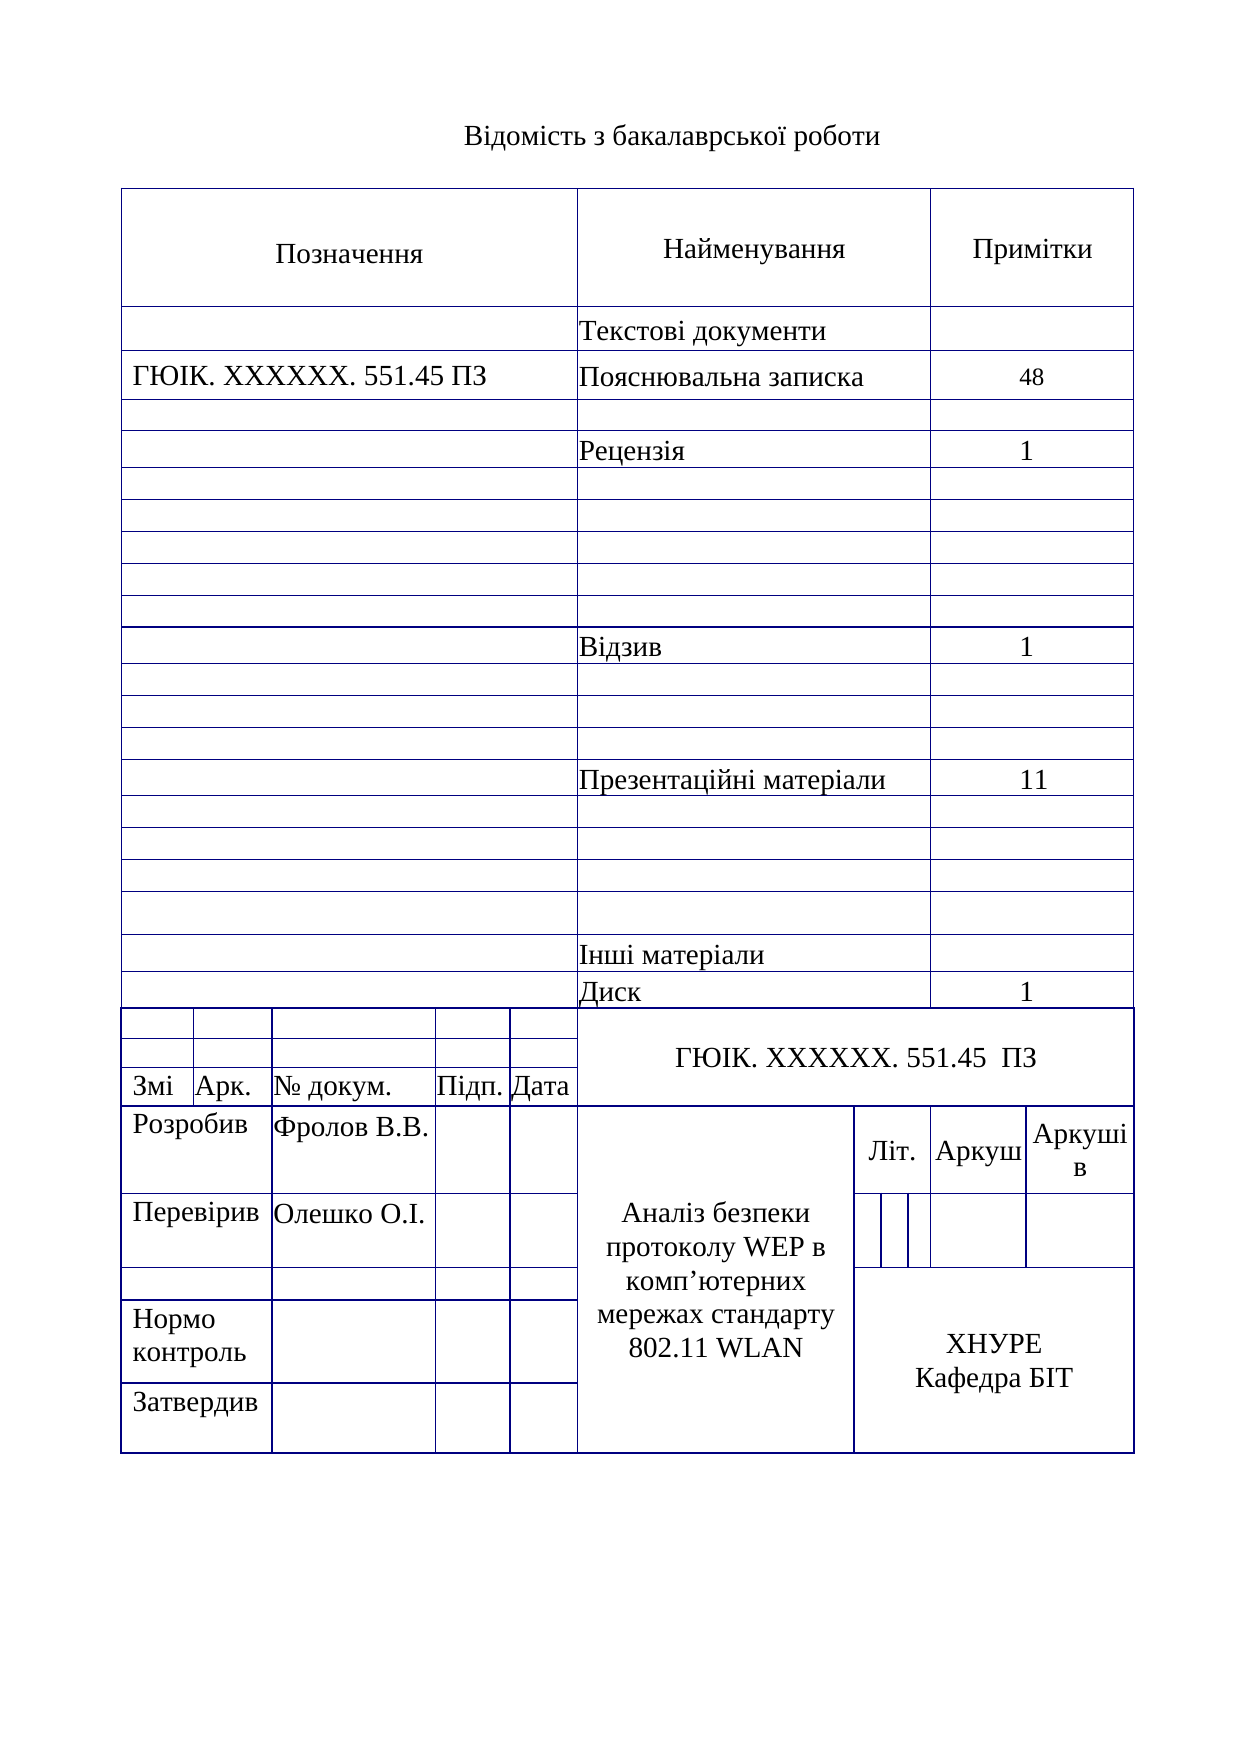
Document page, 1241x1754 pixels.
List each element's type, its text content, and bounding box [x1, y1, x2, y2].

table_cell [273, 1039, 435, 1067]
table_cell [931, 796, 1133, 827]
table_cell ГЮІК. ХХХХХХ. 551.45 ПЗ [578, 1009, 1133, 1105]
table_cell Рецензія [578, 431, 930, 467]
table_cell [122, 468, 577, 499]
table_cell Розробив [122, 1107, 271, 1193]
table_cell [578, 564, 930, 594]
table_cell [436, 1009, 509, 1038]
table_cell [273, 1009, 435, 1038]
table_cell Текстові документи [578, 307, 930, 350]
table_cell [931, 860, 1133, 891]
table_cell [931, 664, 1133, 695]
table_cell [436, 1268, 509, 1299]
table_header Примітки [931, 189, 1133, 306]
table_cell Підп. [436, 1068, 509, 1105]
table_cell [578, 860, 930, 891]
table_cell Дата [511, 1068, 577, 1105]
table_cell Презентаційні матеріали [578, 760, 930, 795]
table_cell Літ. [855, 1107, 930, 1193]
table_cell [511, 1194, 577, 1267]
table_cell [511, 1384, 577, 1452]
table_cell [511, 1009, 577, 1038]
table_cell [273, 1268, 435, 1299]
table_cell [436, 1039, 509, 1067]
table_cell [122, 1039, 193, 1067]
table_cell [122, 307, 577, 350]
table_cell [122, 1268, 271, 1299]
table_cell [931, 596, 1133, 626]
table_cell [273, 1384, 435, 1452]
table_cell [511, 1268, 577, 1299]
table_cell [122, 796, 577, 827]
table_cell [931, 468, 1133, 499]
table_cell [1027, 1194, 1133, 1267]
table_cell [122, 828, 577, 859]
table_cell [578, 828, 930, 859]
table_cell [194, 1039, 271, 1067]
table_cell [436, 1301, 509, 1382]
table_cell [909, 1194, 930, 1267]
table_cell ГЮІК. ХХХХХХ. 551.45 ПЗ [122, 351, 577, 398]
table_cell [436, 1194, 509, 1267]
table_cell [931, 564, 1133, 594]
table_cell [436, 1107, 509, 1193]
table_cell [931, 935, 1133, 971]
table_cell Відзив [578, 628, 930, 663]
table_cell Нормо контроль [122, 1301, 271, 1382]
table_cell 48 [931, 351, 1133, 398]
table_cell [122, 564, 577, 594]
table_cell Арк. [194, 1068, 271, 1105]
table_cell [578, 892, 930, 934]
table_cell [855, 1194, 880, 1267]
table_cell [122, 500, 577, 531]
table_cell 1 [931, 972, 1133, 1007]
table_cell [511, 1107, 577, 1193]
table_cell [122, 664, 577, 695]
table_cell № докум. [273, 1068, 435, 1105]
table_cell [931, 400, 1133, 430]
table_cell [436, 1384, 509, 1452]
table_cell [882, 1194, 907, 1267]
table_cell [931, 532, 1133, 563]
table_cell [122, 532, 577, 563]
table_cell Затвердив [122, 1384, 271, 1452]
table_cell [122, 1009, 193, 1038]
table_cell [931, 728, 1133, 759]
table_cell Пояснювальна записка [578, 351, 930, 398]
table_cell [122, 972, 577, 1007]
table_cell [122, 935, 577, 971]
table_cell Аркуш [931, 1107, 1025, 1193]
table_cell [931, 500, 1133, 531]
table_header Позначення [122, 189, 577, 306]
table_cell Диск [578, 972, 930, 1007]
table_cell [578, 468, 930, 499]
table_cell [931, 892, 1133, 934]
table_cell [122, 728, 577, 759]
table_cell Інші матеріали [578, 935, 930, 971]
table_cell [578, 532, 930, 563]
table_cell [122, 431, 577, 467]
table_cell [122, 596, 577, 626]
table_cell [511, 1039, 577, 1067]
table_cell [578, 500, 930, 531]
table_cell [122, 628, 577, 663]
table_cell Аналіз безпеки протоколу WEP в комп’ютерних мережах стандарту 802.11 WLAN [578, 1107, 853, 1452]
table_cell [931, 828, 1133, 859]
table_cell [931, 696, 1133, 727]
table_cell [578, 664, 930, 695]
table_cell [273, 1301, 435, 1382]
table_cell [122, 760, 577, 795]
table_cell Перевірив [122, 1194, 271, 1267]
table_cell [578, 596, 930, 626]
text Відомість з бакалаврської роботи [148, 118, 1122, 152]
table_cell [511, 1301, 577, 1382]
table_cell [122, 696, 577, 727]
table_cell [578, 400, 930, 430]
table_cell Аркушів [1027, 1107, 1133, 1193]
table_cell [194, 1009, 271, 1038]
table_cell [578, 796, 930, 827]
table_cell Фролов В.В. [273, 1107, 435, 1193]
table_cell [578, 696, 930, 727]
table_cell 11 [931, 760, 1133, 795]
table_cell 1 [931, 431, 1133, 467]
table_cell [122, 860, 577, 891]
table_cell [122, 400, 577, 430]
table_cell 1 [931, 628, 1133, 663]
table_cell [931, 1194, 1025, 1267]
table_cell [578, 728, 930, 759]
table_cell [122, 892, 577, 934]
table_header Найменування [578, 189, 930, 306]
table_cell Олешко О.І. [273, 1194, 435, 1267]
table_cell [931, 307, 1133, 350]
table_cell Змін. [122, 1068, 193, 1105]
table_cell ХНУРЕ Кафедра БІТ [855, 1268, 1133, 1452]
